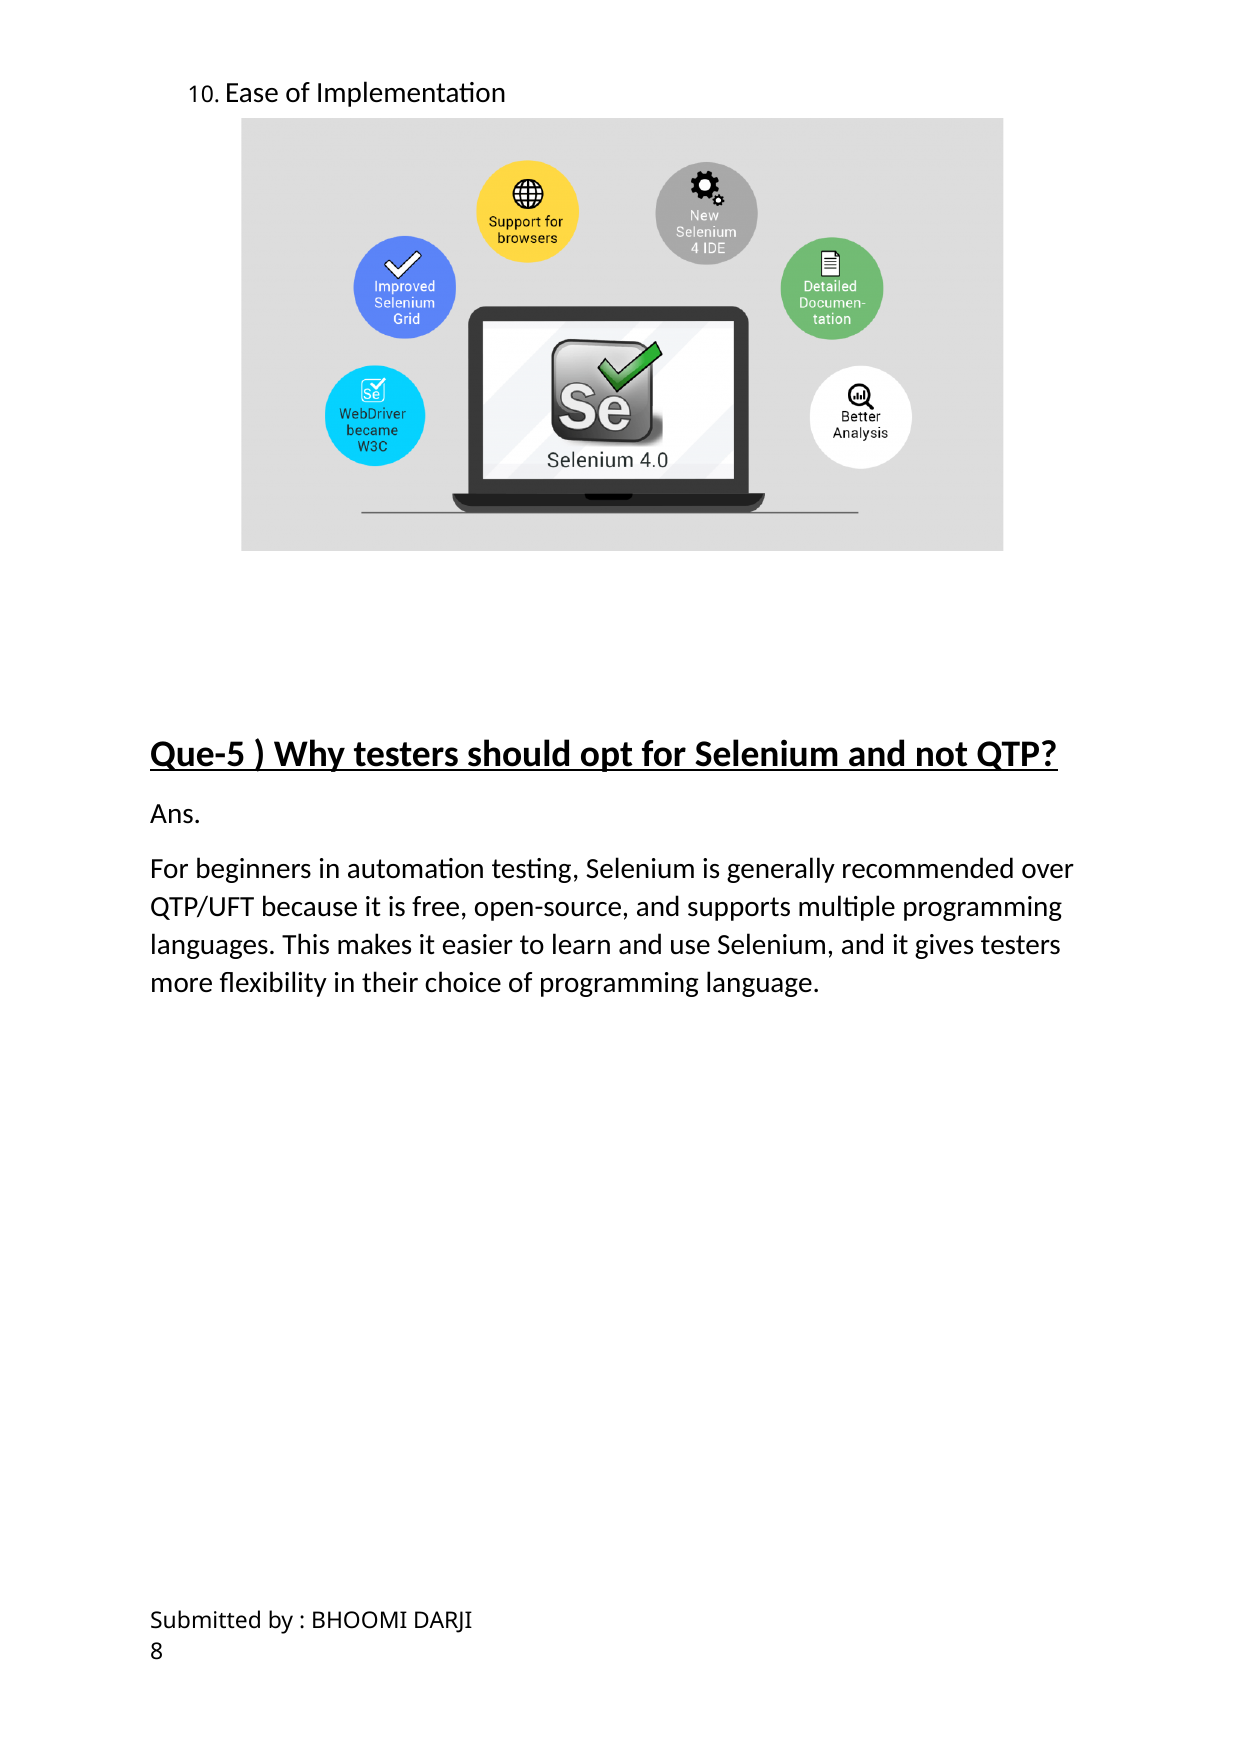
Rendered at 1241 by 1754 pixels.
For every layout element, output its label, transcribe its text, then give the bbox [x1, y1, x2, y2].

list Ease of Implementation [187, 74, 1090, 109]
text Que-5 ) Why testers should opt for Selenium and not QTP? [150, 730, 1090, 776]
text Ans. [150, 796, 1090, 831]
text For beginners in automation testing, Selenium is generally recommended over QTP/UFT because it is free, open-source, and supports multiple programming languages. This makes it easier to learn and use Selenium, and it gives testers more flexibility in their choice of programming language. [150, 850, 1090, 1000]
